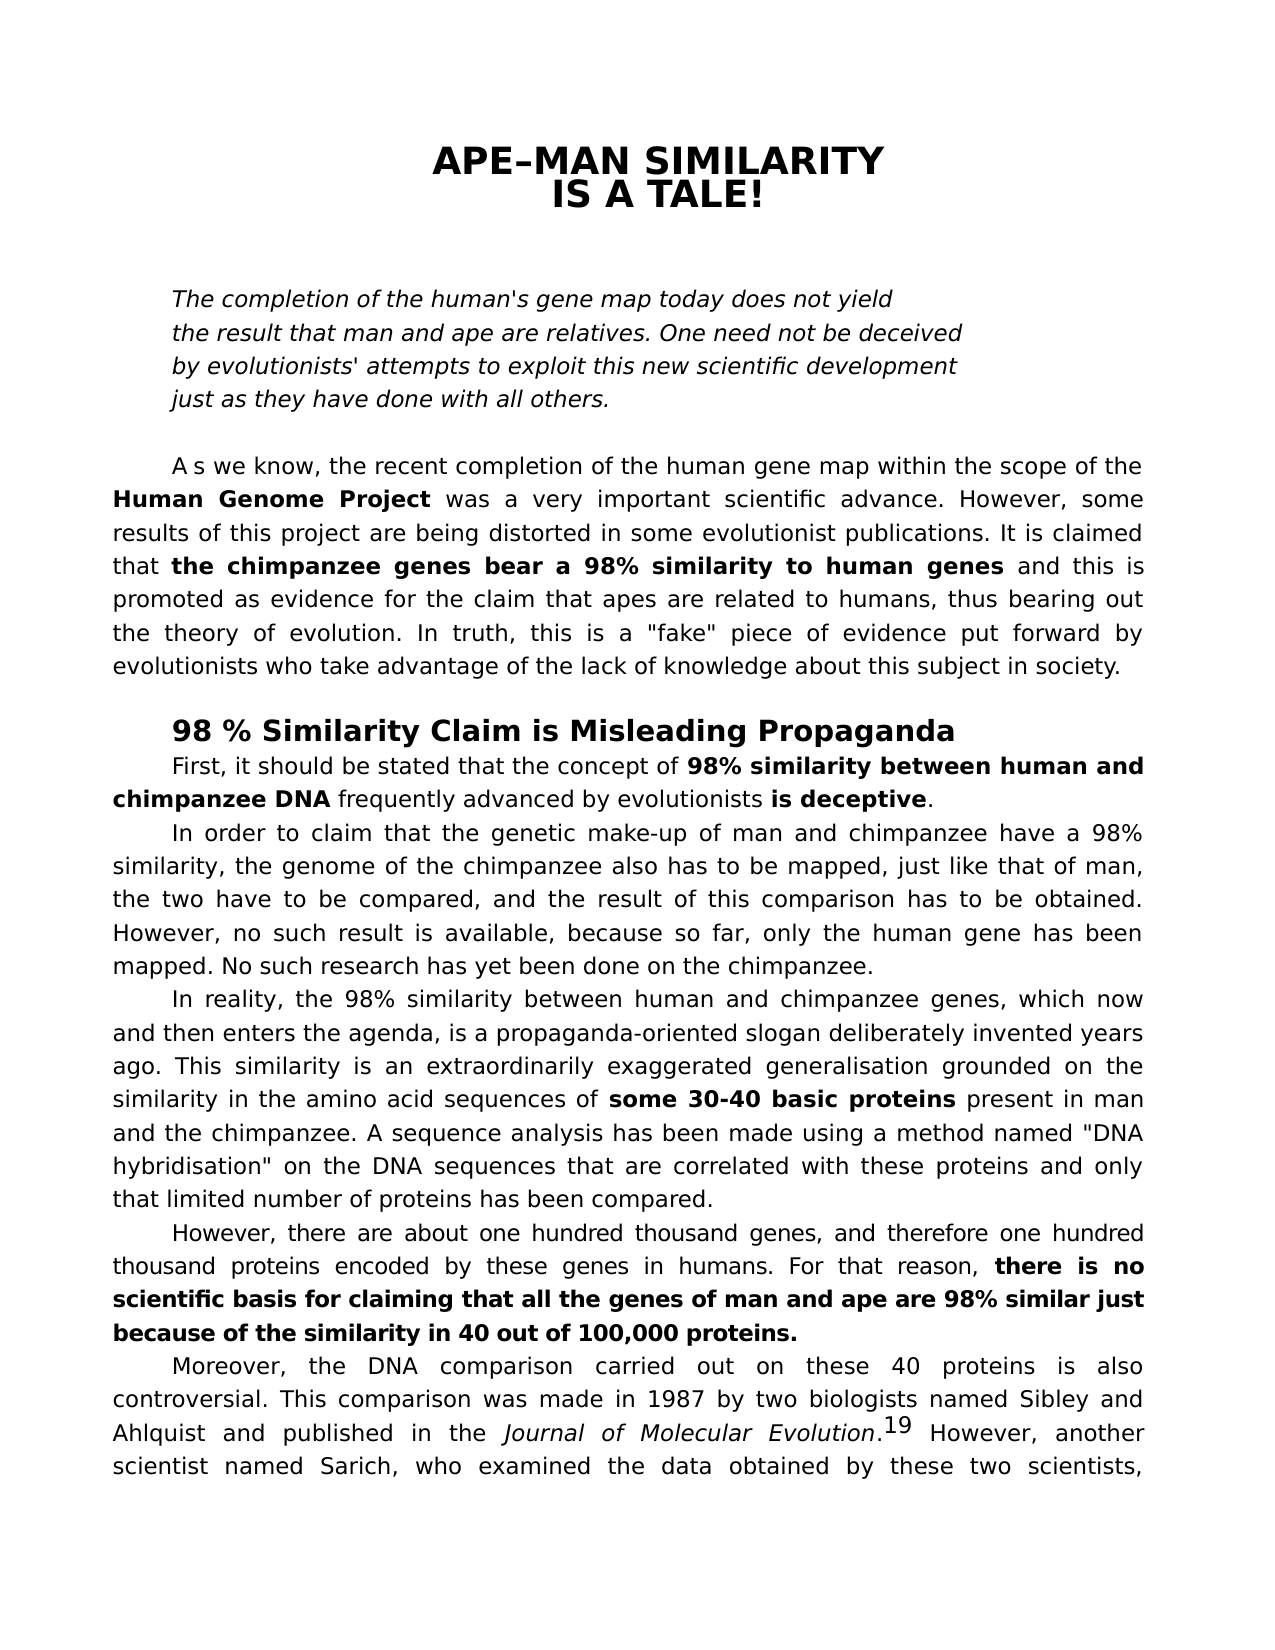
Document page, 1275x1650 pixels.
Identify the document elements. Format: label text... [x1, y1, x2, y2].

text 98 % Similarity Claim is Misleading Propaganda [112, 714, 1145, 748]
text First, it should be stated that the concept of 98% similarity between human and chimpanzee DNA frequently advanced by evolutionists is deceptive. [112, 748, 1145, 814]
text just as they have done with all others. [112, 381, 1145, 414]
text However, there are about one hundred thousand genes, and therefore one hundred thousand proteins encoded by these genes in humans. For that reason, there is no scientific basis for claiming that all the genes of man and ape are 98% similar just because of the similarity in 40 out of 100,000 proteins. [112, 1214, 1145, 1348]
text In order to claim that the genetic make-up of man and chimpanzee have a 98% similarity, the genome of the chimpanzee also has to be mapped, just like that of man, the two have to be compared, and the result of this comparison has to be obtained. However, no such result is available, because so far, only the human gene has been mapped. No such research has yet been done on the chimpanzee. [112, 814, 1145, 981]
text the result that man and ape are relatives. One need not be deceived [112, 314, 1145, 348]
text by evolutionists' attempts to exploit this new scientific development [112, 348, 1145, 381]
text IS A TALE! [112, 181, 1145, 214]
text Moreover, the DNA comparison carried out on these 40 proteins is also controversial. This comparison was made in 1987 by two biologists named Sibley and Ahlquist and published in the Journal of Molecular Evolution.19 However, another scientist named Sarich, who examined the data obtained by these two scientists, [112, 1348, 1145, 1481]
text In reality, the 98% similarity between human and chimpanzee genes, which now and then enters the agenda, is a propaganda-oriented slogan deliberately invented years ago. This similarity is an extraordinarily exaggerated generalisation grounded on the similarity in the amino acid sequences of some 30-40 basic proteins present in man and the chimpanzee. A sequence analysis has been made using a method named "DNA hybridisation" on the DNA sequences that are correlated with these proteins and only that limited number of proteins has been compared. [112, 981, 1145, 1214]
text APE–MAN SIMILARITY [112, 148, 1145, 181]
text The completion of the human's gene map today does not yield [112, 281, 1145, 314]
text As we know, the recent completion of the human gene map within the scope of the Human Genome Project was a very important scientific advance. However, some results of this project are being distorted in some evolutionist publications. It is claimed that the chimpanzee genes bear a 98% similarity to human genes and this is promoted as evidence for the claim that apes are related to humans, thus bearing out the theory of evolution. In truth, this is a "fake" piece of evidence put forward by evolutionists who take advantage of the lack of knowledge about this subject in society. [112, 448, 1145, 681]
